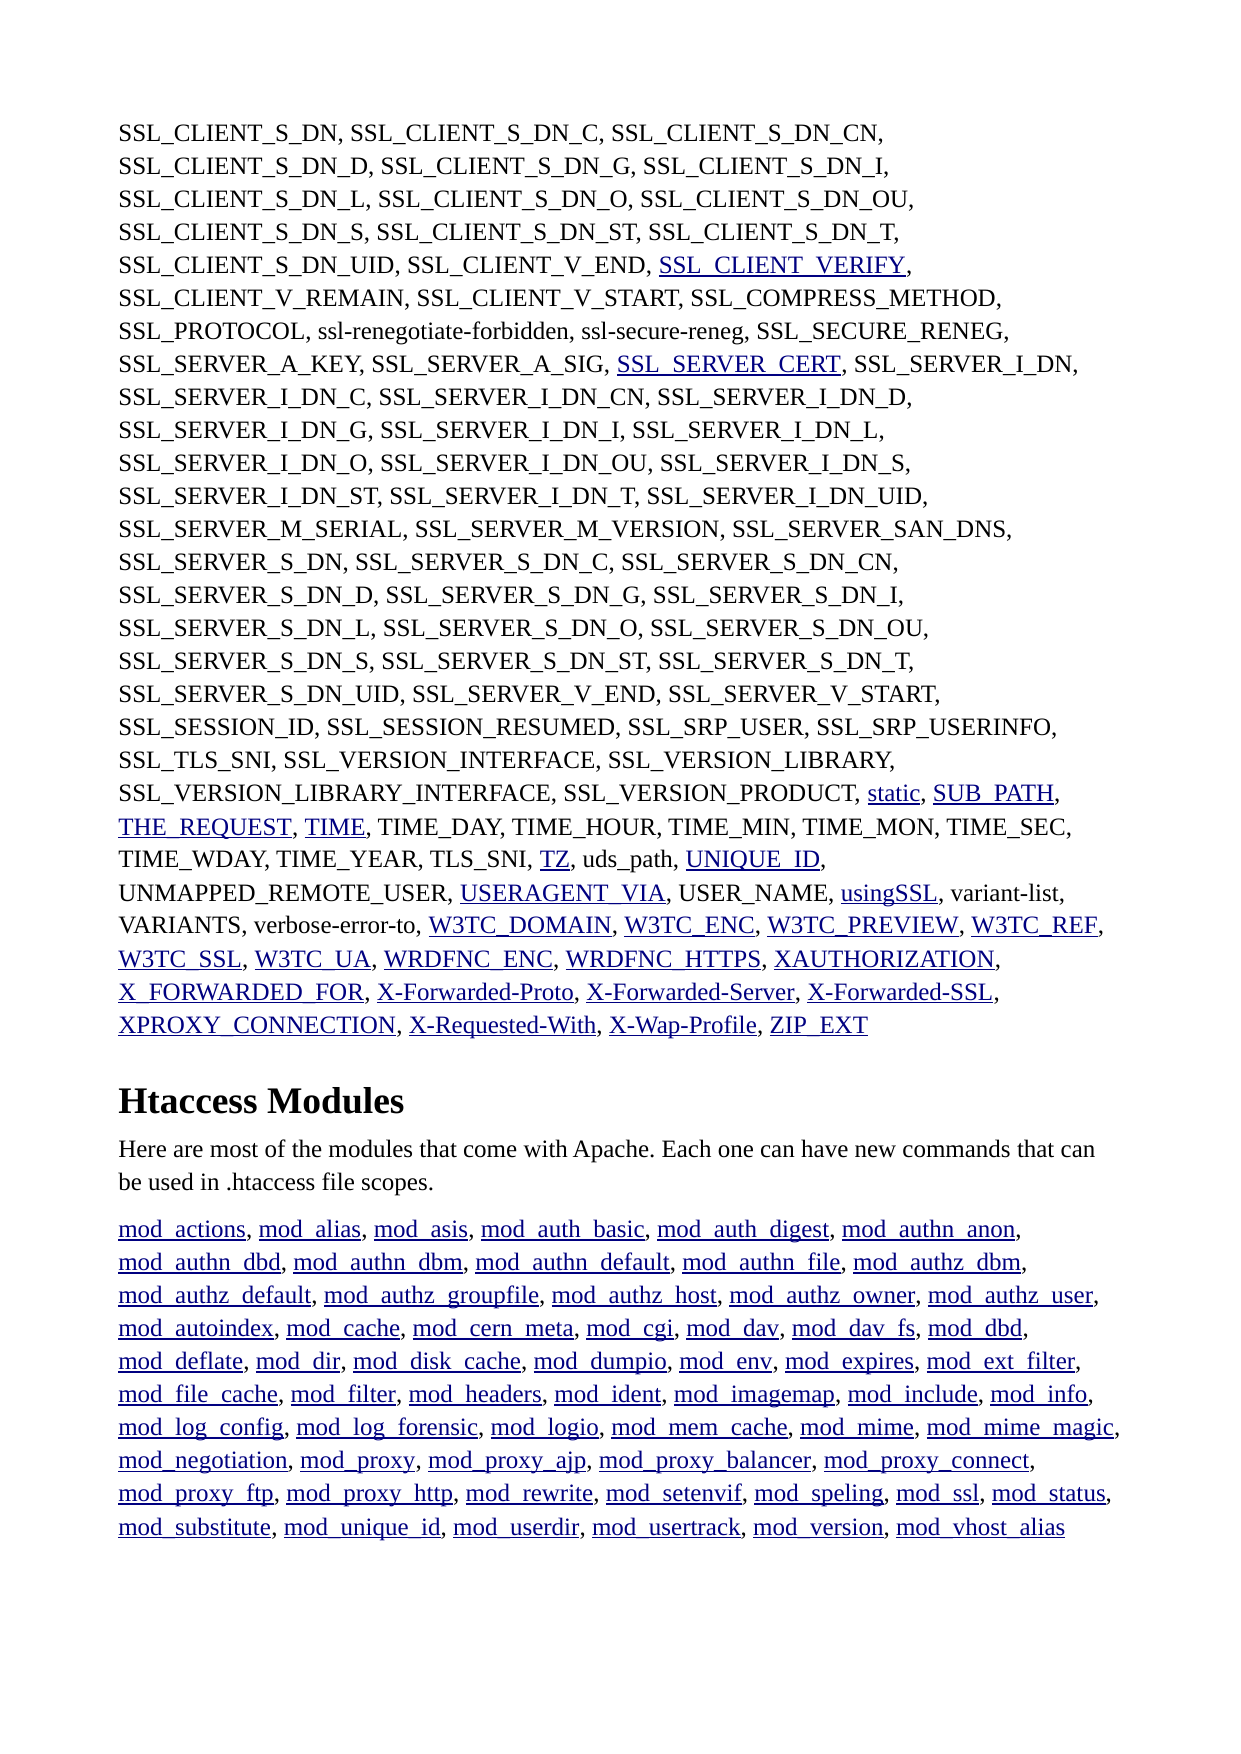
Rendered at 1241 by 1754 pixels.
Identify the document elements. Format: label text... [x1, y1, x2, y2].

text Here are most of the modules that come with Apache. Each one can have new commands that can be used in .htaccess file scopes. [118, 1134, 1122, 1196]
text SSL_CLIENT_S_DN, SSL_CLIENT_S_DN_C, SSL_CLIENT_S_DN_CN, SSL_CLIENT_S_DN_D, SSL_CLIENT_S_DN_G, SSL_CLIENT_S_DN_I, SSL_CLIENT_S_DN_L, SSL_CLIENT_S_DN_O, SSL_CLIENT_S_DN_OU, SSL_CLIENT_S_DN_S, SSL_CLIENT_S_DN_ST, SSL_CLIENT_S_DN_T, SSL_CLIENT_S_DN_UID, SSL_CLIENT_V_END, SSL_CLIENT_VERIFY, SSL_CLIENT_V_REMAIN, SSL_CLIENT_V_START, SSL_COMPRESS_METHOD, SSL_PROTOCOL, ssl-renegotiate-forbidden, ssl-secure-reneg, SSL_SECURE_RENEG, SSL_SERVER_A_KEY, SSL_SERVER_A_SIG, SSL_SERVER_CERT, SSL_SERVER_I_DN, SSL_SERVER_I_DN_C, SSL_SERVER_I_DN_CN, SSL_SERVER_I_DN_D, SSL_SERVER_I_DN_G, SSL_SERVER_I_DN_I, SSL_SERVER_I_DN_L, SSL_SERVER_I_DN_O, SSL_SERVER_I_DN_OU, SSL_SERVER_I_DN_S, SSL_SERVER_I_DN_ST, SSL_SERVER_I_DN_T, SSL_SERVER_I_DN_UID, SSL_SERVER_M_SERIAL, SSL_SERVER_M_VERSION, SSL_SERVER_SAN_DNS, SSL_SERVER_S_DN, SSL_SERVER_S_DN_C, SSL_SERVER_S_DN_CN, SSL_SERVER_S_DN_D, SSL_SERVER_S_DN_G, SSL_SERVER_S_DN_I, SSL_SERVER_S_DN_L, SSL_SERVER_S_DN_O, SSL_SERVER_S_DN_OU, SSL_SERVER_S_DN_S, SSL_SERVER_S_DN_ST, SSL_SERVER_S_DN_T, SSL_SERVER_S_DN_UID, SSL_SERVER_V_END, SSL_SERVER_V_START, SSL_SESSION_ID, SSL_SESSION_RESUMED, SSL_SRP_USER, SSL_SRP_USERINFO, SSL_TLS_SNI, SSL_VERSION_INTERFACE, SSL_VERSION_LIBRARY, SSL_VERSION_LIBRARY_INTERFACE, SSL_VERSION_PRODUCT, static, SUB_PATH, THE_REQUEST, TIME, TIME_DAY, TIME_HOUR, TIME_MIN, TIME_MON, TIME_SEC, TIME_WDAY, TIME_YEAR, TLS_SNI, TZ, uds_path, UNIQUE_ID, UNMAPPED_REMOTE_USER, USERAGENT_VIA, USER_NAME, usingSSL, variant-list, VARIANTS, verbose-error-to, W3TC_DOMAIN, W3TC_ENC, W3TC_PREVIEW, W3TC_REF, W3TC_SSL, W3TC_UA, WRDFNC_ENC, WRDFNC_HTTPS, XAUTHORIZATION, X_FORWARDED_FOR, X-Forwarded-Proto, X-Forwarded-Server, X-Forwarded-SSL, XPROXY_CONNECTION, X-Requested-With, X-Wap-Profile, ZIP_EXT [118, 118, 1122, 1038]
text mod_actions, mod_alias, mod_asis, mod_auth_basic, mod_auth_digest, mod_authn_anon, mod_authn_dbd, mod_authn_dbm, mod_authn_default, mod_authn_file, mod_authz_dbm, mod_authz_default, mod_authz_groupfile, mod_authz_host, mod_authz_owner, mod_authz_user, mod_autoindex, mod_cache, mod_cern_meta, mod_cgi, mod_dav, mod_dav_fs, mod_dbd, mod_deflate, mod_dir, mod_disk_cache, mod_dumpio, mod_env, mod_expires, mod_ext_filter, mod_file_cache, mod_filter, mod_headers, mod_ident, mod_imagemap, mod_include, mod_info, mod_log_config, mod_log_forensic, mod_logio, mod_mem_cache, mod_mime, mod_mime_magic, mod_negotiation, mod_proxy, mod_proxy_ajp, mod_proxy_balancer, mod_proxy_connect, mod_proxy_ftp, mod_proxy_http, mod_rewrite, mod_setenvif, mod_speling, mod_ssl, mod_status, mod_substitute, mod_unique_id, mod_userdir, mod_usertrack, mod_version, mod_vhost_alias [118, 1214, 1122, 1540]
subtitle Htaccess Modules [118, 1078, 1122, 1121]
